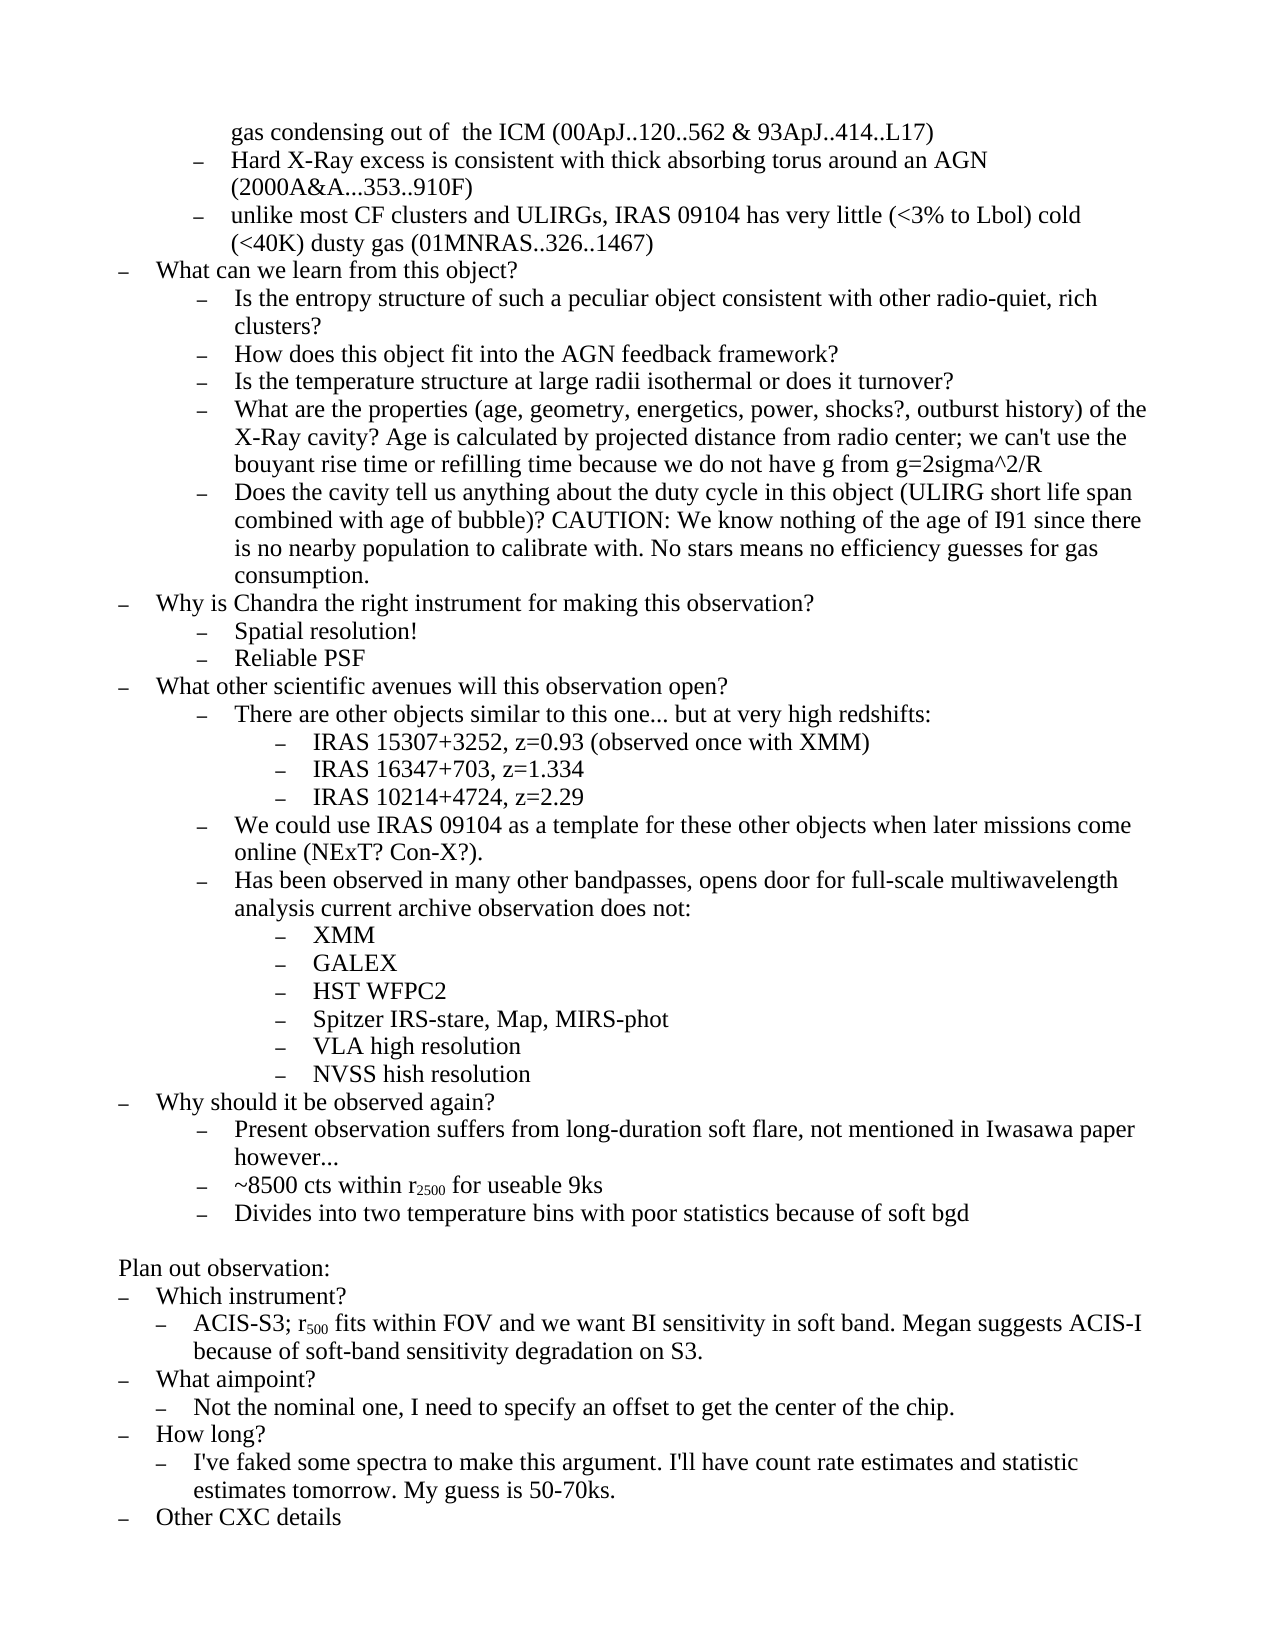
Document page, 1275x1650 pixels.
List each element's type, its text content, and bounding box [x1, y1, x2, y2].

list IRAS 15307+3252, z=0.93 (observed once with XMM) [275, 728, 1157, 755]
list ACIS-S3; r500 fits within FOV and we want BI sensitivity in soft band. Megan suggests ACIS-I because of soft-band sensitivity degradation on S3. [156, 1309, 1157, 1365]
list What aimpoint? [118, 1365, 1157, 1393]
list Which instrument? [118, 1282, 1157, 1309]
list How does this object fit into the AGN feedback framework? [197, 340, 1157, 367]
list Not the nominal one, I need to specify an offset to get the center of the chip. [156, 1393, 1157, 1420]
list Spitzer IRS-stare, Map, MIRS-phot [275, 1005, 1157, 1032]
list Is the temperature structure at large radii isothermal or does it turnover? [197, 367, 1157, 395]
list What other scientific avenues will this observation open? [118, 672, 1157, 700]
list I've faked some spectra to make this argument. I'll have count rate estimates and statistic estimates tomorrow. My guess is 50-70ks. [156, 1448, 1157, 1503]
list HST WFPC2 [275, 977, 1157, 1005]
list IRAS 16347+703, z=1.334 [275, 755, 1157, 783]
list Why should it be observed again? [118, 1088, 1157, 1116]
list NVSS hish resolution [275, 1060, 1157, 1088]
list GALEX [275, 949, 1157, 977]
list VLA high resolution [275, 1032, 1157, 1060]
list Divides into two temperature bins with poor statistics because of soft bgd [197, 1199, 1157, 1226]
list Why is Chandra the right instrument for making this observation? [118, 589, 1157, 617]
list Has been observed in many other bandpasses, opens door for full-scale multiwavelength analysis current archive observation does not: [197, 866, 1157, 922]
list unlike most CF clusters and ULIRGs, IRAS 09104 has very little (<3% to Lbol) cold (<40K) dusty gas (01MNRAS..326..1467) [193, 201, 1157, 257]
list Other CXC details [118, 1503, 1157, 1531]
list We could use IRAS 09104 as a template for these other objects when later missions come online (NExT? Con-X?). [197, 811, 1157, 866]
list Hard X-Ray excess is consistent with thick absorbing torus around an AGN (2000A&A...353..910F) [193, 146, 1157, 201]
list How long? [118, 1420, 1157, 1448]
list Is the entropy structure of such a peculiar object consistent with other radio-quiet, rich clusters? [197, 284, 1157, 340]
list Present observation suffers from long-duration soft flare, not mentioned in Iwasawa paper however... [197, 1116, 1157, 1171]
list XMM [275, 922, 1157, 949]
text Plan out observation: [118, 1254, 1157, 1282]
list Does the cavity tell us anything about the duty cycle in this object (ULIRG short life span combined with age of bubble)? CAUTION: We know nothing of the age of I91 since there is no nearby population to calibrate with. No stars means no efficiency guesses for gas consumption. [197, 478, 1157, 589]
list ~8500 cts within r2500 for useable 9ks [197, 1171, 1157, 1199]
list Spatial resolution! [197, 617, 1157, 644]
list Reliable PSF [197, 644, 1157, 672]
list What can we learn from this object? [118, 257, 1157, 284]
list gas condensing out of the ICM (00ApJ..120..562 & 93ApJ..414..L17) [193, 118, 1157, 146]
list IRAS 10214+4724, z=2.29 [275, 783, 1157, 811]
list There are other objects similar to this one... but at very high redshifts: [197, 700, 1157, 728]
list What are the properties (age, geometry, energetics, power, shocks?, outburst history) of the X-Ray cavity? Age is calculated by projected distance from radio center; we can't use the bouyant rise time or refilling time because we do not have g from g=2sigma^2/R [197, 395, 1157, 478]
